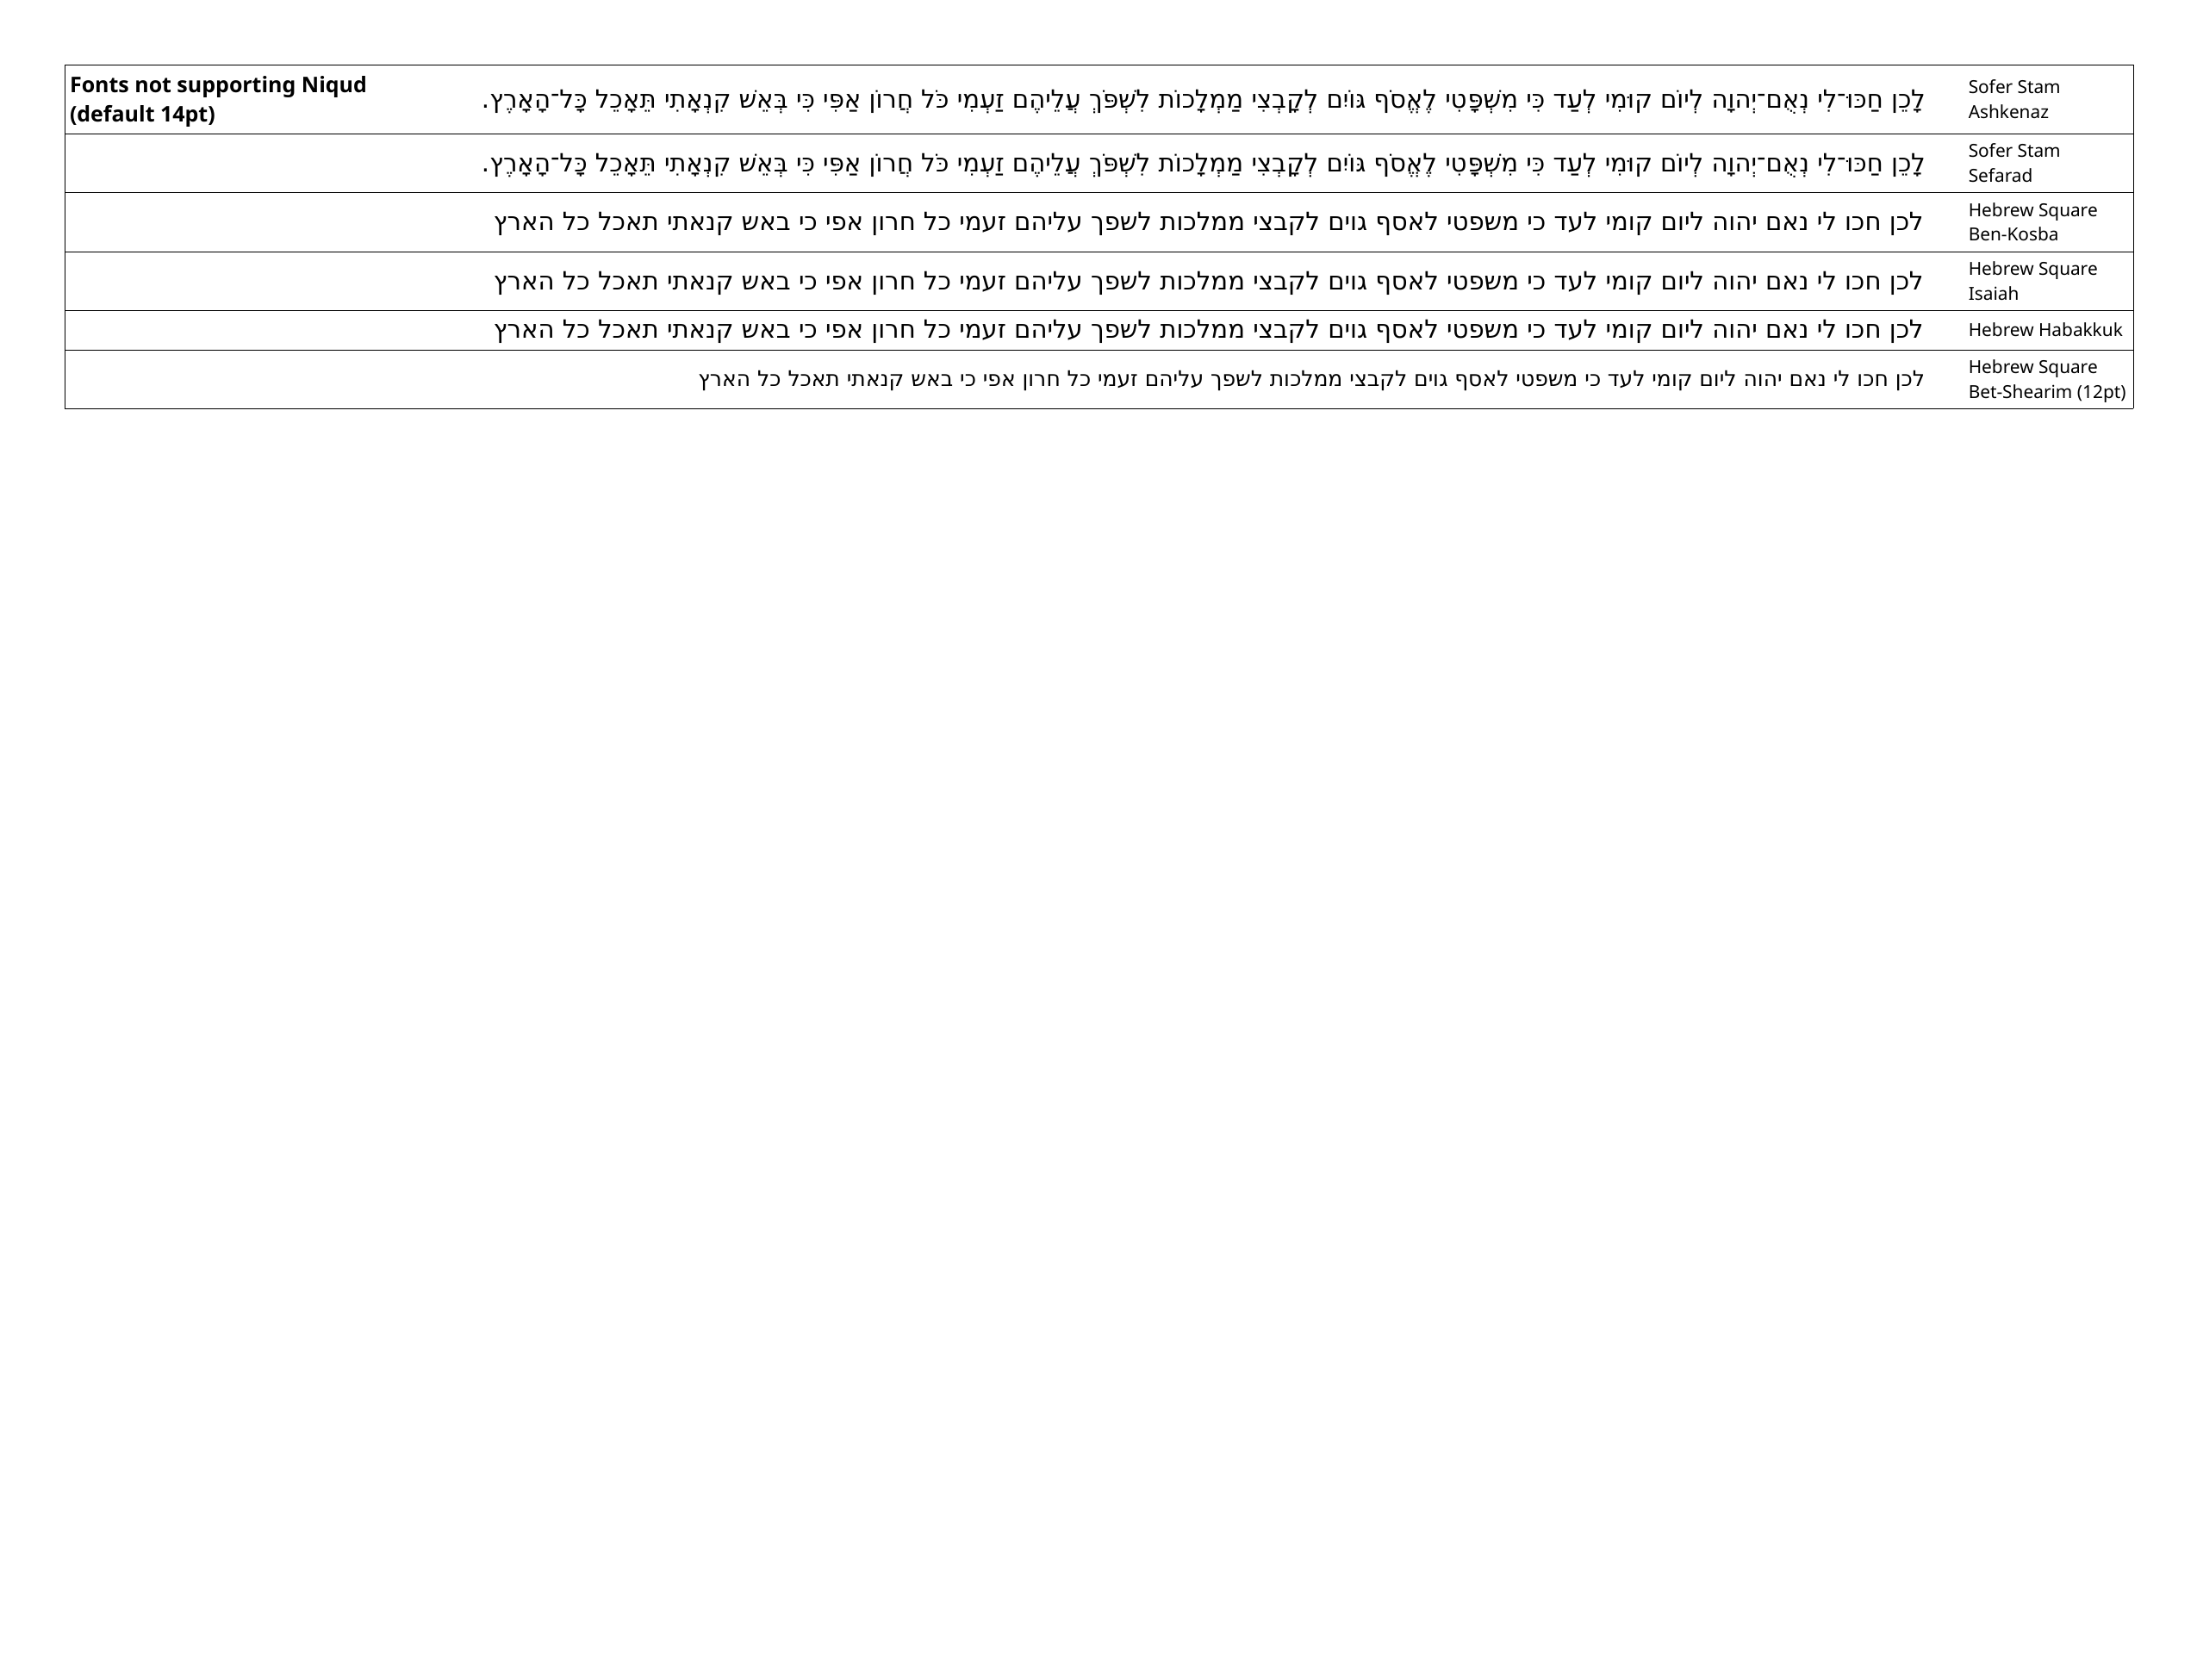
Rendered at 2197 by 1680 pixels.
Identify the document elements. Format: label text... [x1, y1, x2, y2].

table_cell Sofer Stam Sefarad [1964, 134, 2133, 192]
table_header Fonts not supporting Niqud (default 14pt) [65, 65, 391, 134]
table_cell Hebrew Habakkuk [1964, 311, 2133, 350]
table_cell לכן חכו לי נאם יהוה ליום קומי לעד כי משפטי לאסף גוים לקבצי ממלכות לשפך עליהם זעמי כל חרון אפי כי באש קנאתי תאכל כל הארץ [65, 351, 1931, 408]
table_header לָכֵן חַכּוּ־לִי נְאֻם־יְהוָה לְיוֹם קוּמִי לְעַד כִּי מִשְׁפָּטִי לֶאֱסֹף גּוֹיִם לְקָבְצִי מַמְלָכוֹת לִשְׁפֹּךְ עֲלֵיהֶם זַעְמִי כֹּל חֲרוֹן אַפִּי כִּי בְּאֵשׁ קִנְאָתִי תֵּאָכֵל כָּל־הָאָרֶץ.‏ [392, 65, 1931, 134]
table_header [1931, 65, 1964, 134]
table_cell [65, 134, 391, 192]
table_cell [1931, 193, 1964, 252]
table_cell [1931, 134, 1964, 192]
table_cell Hebrew Square Bet-Shearim (12pt) [1964, 351, 2133, 408]
table_cell לכן חכו לי נאם יהוה ליום קומי לעד כי משפטי לאסף גוים לקבצי ממלכות לשפך עליהם זעמי כל חרון אפי כי באש קנאתי תאכל כל הארץ [65, 193, 1931, 252]
table_header Sofer Stam Ashkenaz [1964, 65, 2133, 134]
table_cell [1931, 351, 1964, 408]
table_cell לָכֵן חַכּוּ־לִי נְאֻם־יְהוָה לְיוֹם קוּמִי לְעַד כִּי מִשְׁפָּטִי לֶאֱסֹף גּוֹיִם לְקָבְצִי מַמְלָכוֹת לִשְׁפֹּךְ עֲלֵיהֶם זַעְמִי כֹּל חֲרוֹן אַפִּי כִּי בְּאֵשׁ קִנְאָתִי תֵּאָכֵל כָּל־הָאָרֶץ.‏ [392, 134, 1931, 192]
table_cell לכן חכו לי נאם יהוה ליום קומי לעד כי משפטי לאסף גוים לקבצי ממלכות לשפך עליהם זעמי כל חרון אפי כי באש קנאתי תאכל כל הארץ [65, 252, 1931, 310]
table_cell [1931, 311, 1964, 350]
table_cell לכן חכו לי נאם יהוה ליום קומי לעד כי משפטי לאסף גוים לקבצי ממלכות לשפך עליהם זעמי כל חרון אפי כי באש קנאתי תאכל כל הארץ [65, 311, 1931, 350]
table_cell Hebrew Square Isaiah [1964, 252, 2133, 310]
table_cell [1931, 252, 1964, 310]
table_cell Hebrew Square Ben-Kosba [1964, 193, 2133, 252]
